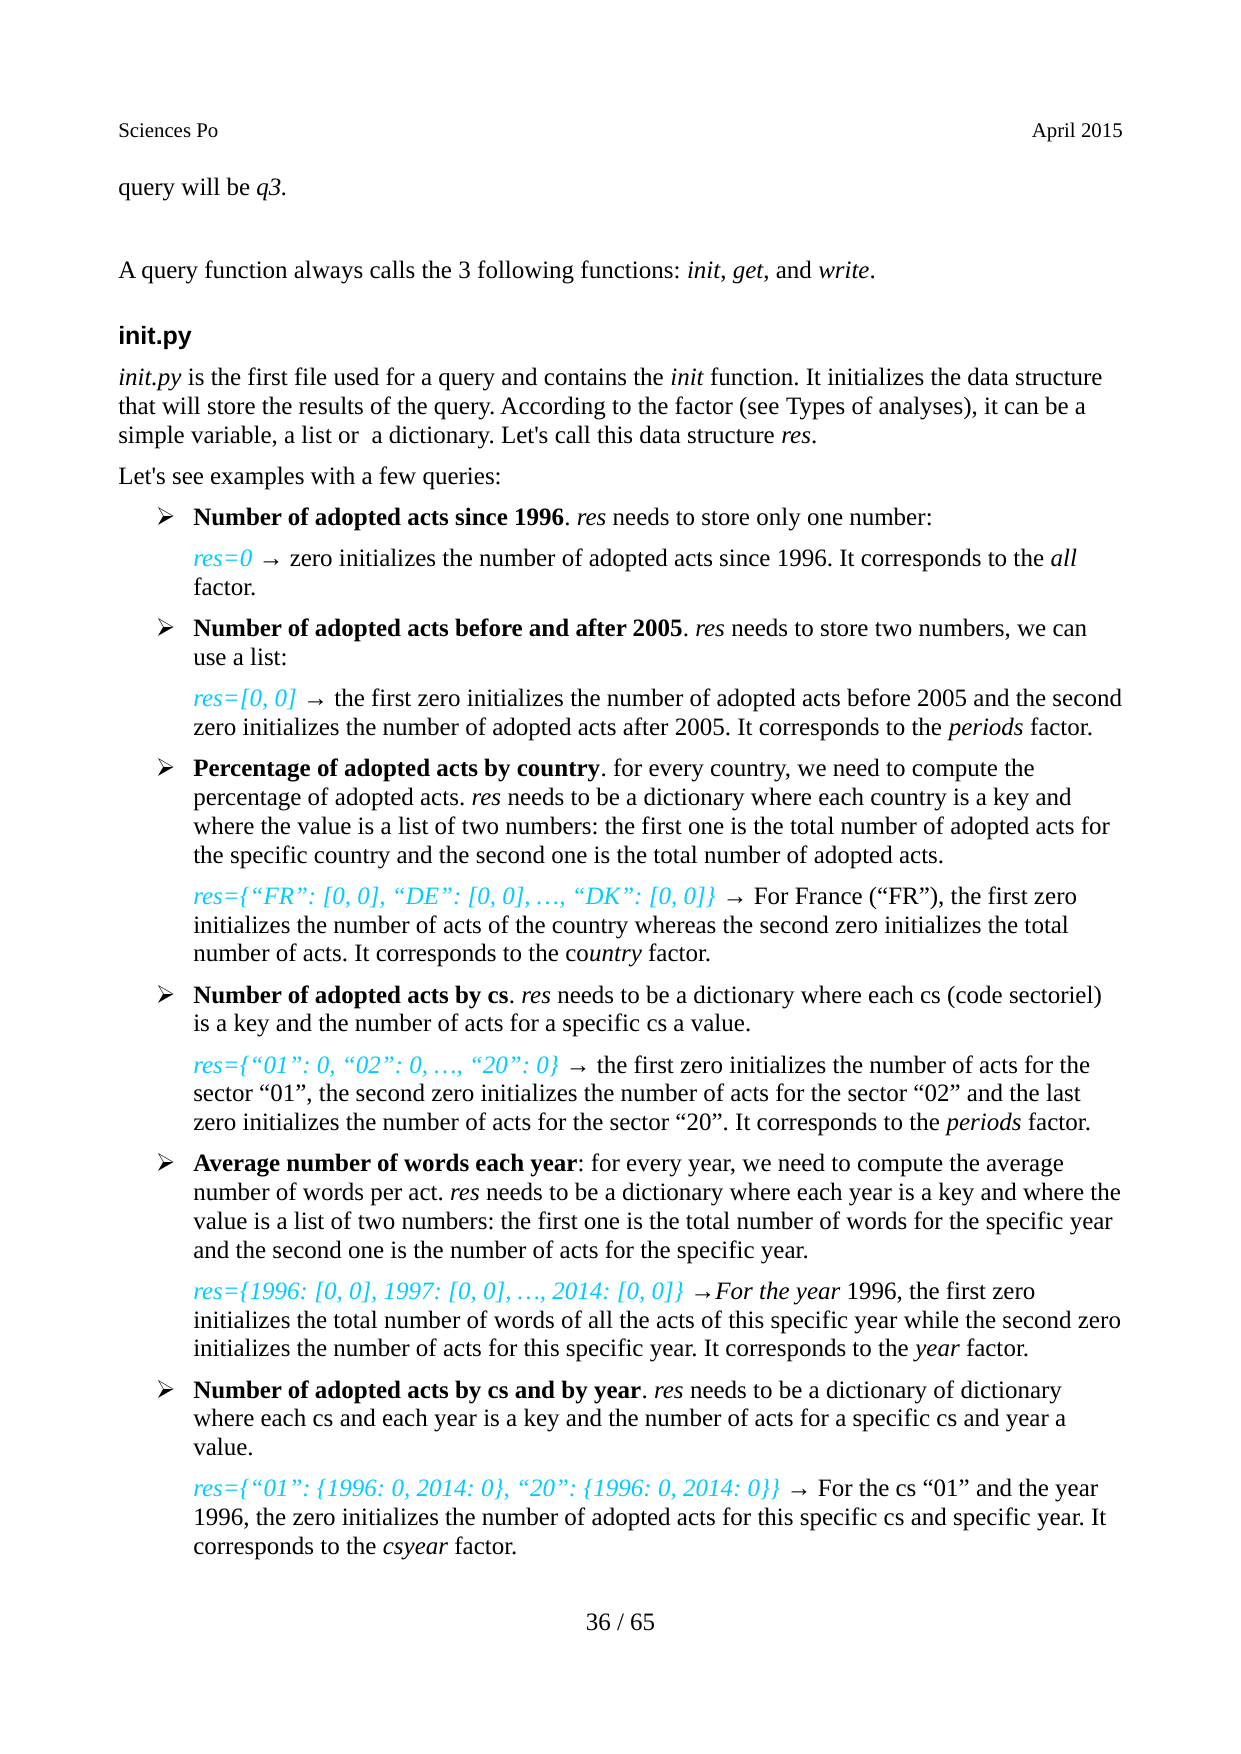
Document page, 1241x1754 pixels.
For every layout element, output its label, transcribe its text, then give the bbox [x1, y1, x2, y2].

text A query function always calls the 3 following functions: init, get, and write. [118, 255, 1122, 283]
list Percentage of adopted acts by country. for every country, we need to compute the percentage of adopted acts. res needs to be a dictionary where each country is a key and where the value is a list of two numbers: the first one is the total number of adopted acts for the specific country and the second one is the total number of adopted acts. [156, 753, 1122, 868]
list res={“01”: 0, “02”: 0, …, “20”: 0} → the first zero initializes the number of acts for the sector “01”, the second zero initializes the number of acts for the sector “02” and the last zero initializes the number of acts for the sector “20”. It corresponds to the periods factor. [156, 1050, 1122, 1136]
list Number of adopted acts by cs and by year. res needs to be a dictionary of dictionary where each cs and each year is a key and the number of acts for a specific cs and year a value. [156, 1375, 1122, 1461]
subtitle init.py [118, 321, 1122, 350]
list res={1996: [0, 0], 1997: [0, 0], …, 2014: [0, 0]} →For the year 1996, the first zero initializes the total number of words of all the acts of this specific year while the second zero initializes the number of acts for this specific year. It corresponds to the year factor. [156, 1276, 1122, 1362]
list Number of adopted acts since 1996. res needs to store only one number: [156, 502, 1122, 531]
list res=0 → zero initializes the number of adopted acts since 1996. It corresponds to the all factor. [156, 543, 1122, 601]
text init.py is the first file used for a query and contains the init function. It initializes the data structure that will store the results of the query. According to the factor (see Types of analyses), it can be a simple variable, a list or a dictionary. Let's call this data structure res. [118, 362, 1122, 448]
list Number of adopted acts before and after 2005. res needs to store two numbers, we can use a list: [156, 613, 1122, 671]
list Number of adopted acts by cs. res needs to be a dictionary where each cs (code sectoriel) is a key and the number of acts for a specific cs a value. [156, 980, 1122, 1037]
text Let's see examples with a few queries: [118, 461, 1122, 490]
list res=[0, 0] → the first zero initializes the number of adopted acts before 2005 and the second zero initializes the number of adopted acts after 2005. It corresponds to the periods factor. [156, 683, 1122, 741]
list res={“01”: {1996: 0, 2014: 0}, “20”: {1996: 0, 2014: 0}} → For the cs “01” and the year 1996, the zero initializes the number of adopted acts for this specific cs and specific year. It corresponds to the csyear factor. [156, 1473, 1122, 1560]
text query will be q3. [118, 172, 1122, 201]
list res={“FR”: [0, 0], “DE”: [0, 0], …, “DK”: [0, 0]} → For France (“FR”), the first zero initializes the number of acts of the country whereas the second zero initializes the total number of acts. It corresponds to the country factor. [156, 881, 1122, 967]
list Average number of words each year: for every year, we need to compute the average number of words per act. res needs to be a dictionary where each year is a key and where the value is a list of two numbers: the first one is the total number of words for the specific year and the second one is the number of acts for the specific year. [156, 1148, 1122, 1263]
